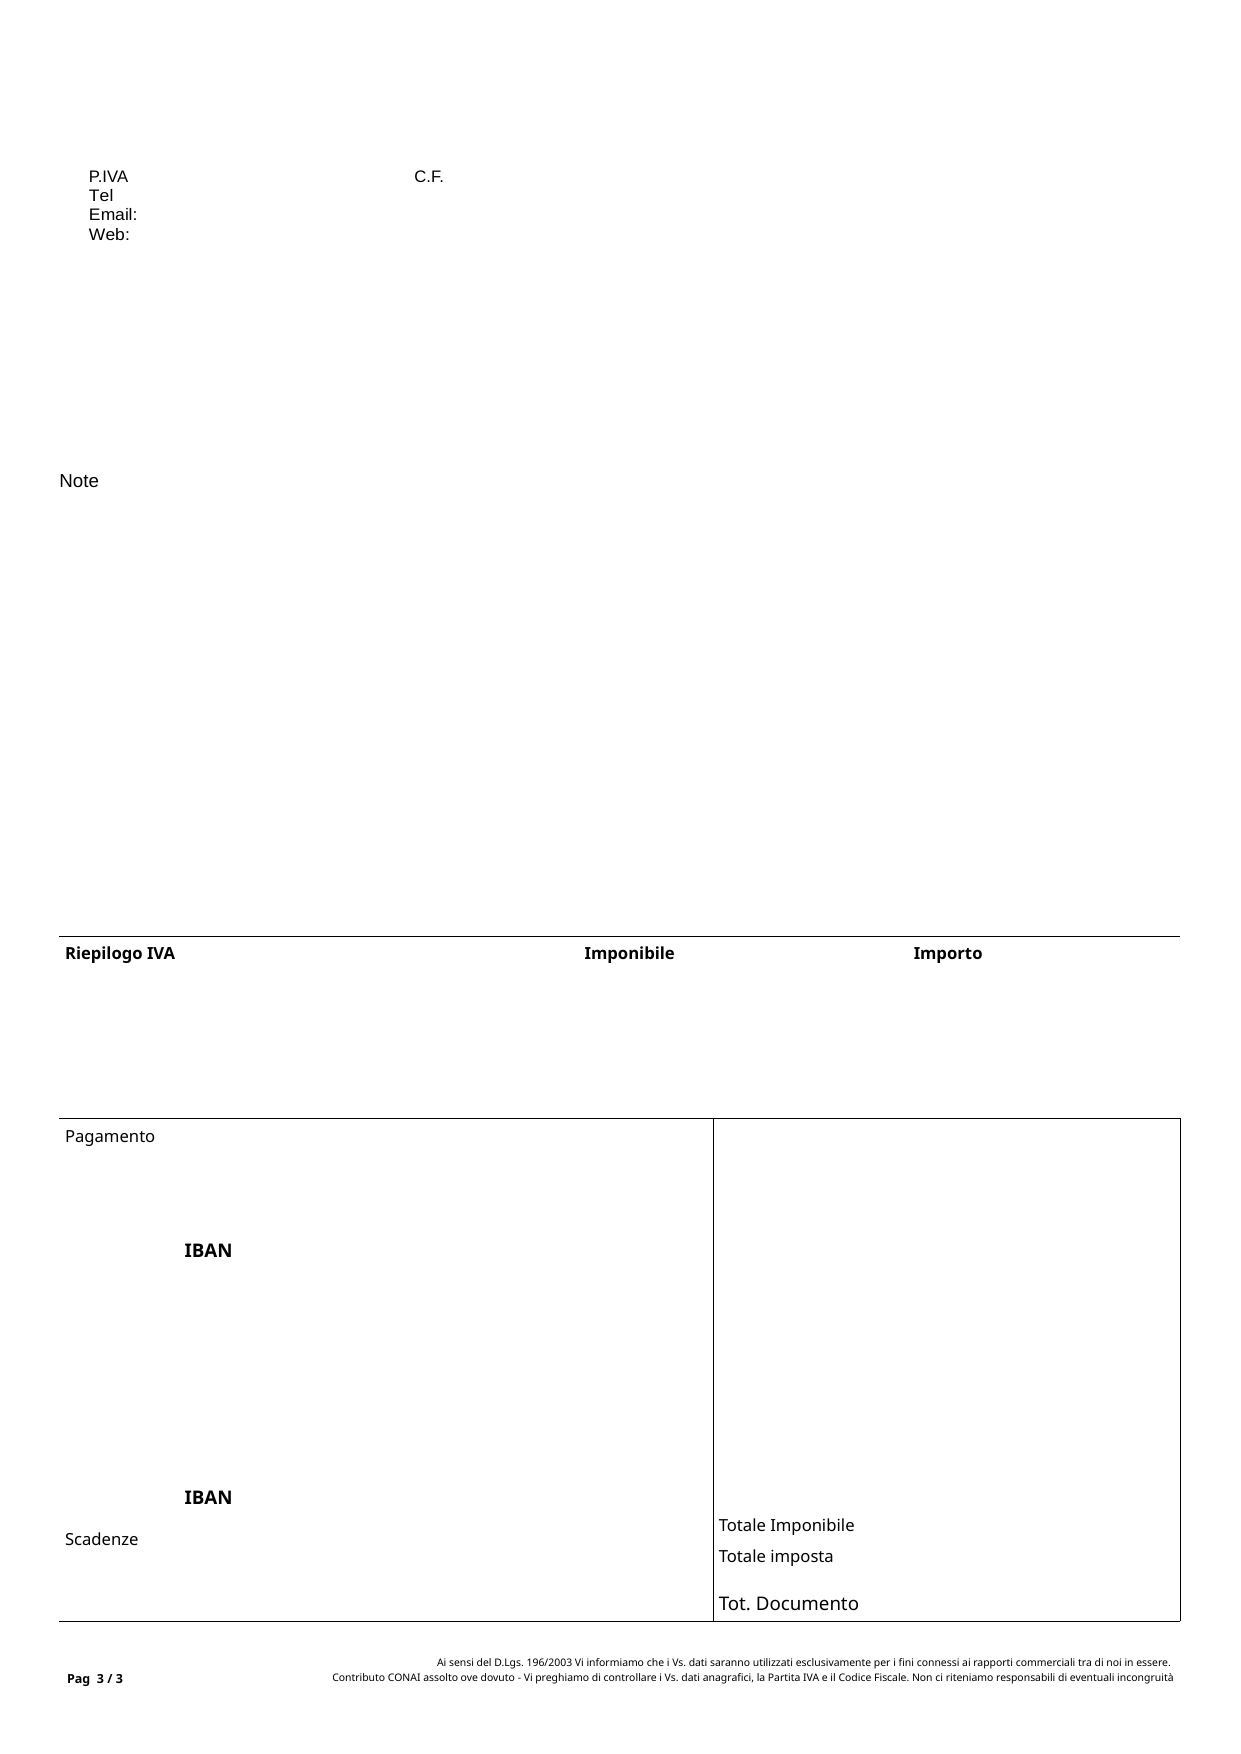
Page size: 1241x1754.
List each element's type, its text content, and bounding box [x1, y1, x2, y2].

text <if test="o.comment"> [59, 447, 1181, 470]
table_header <if test="line.quantity != 0.00"><italian_number(line.price_unit, precision=2)></if> [768, 294, 886, 384]
text </for> [59, 402, 1181, 419]
text </for> [59, 384, 1181, 402]
table_header <line.uos_id and line.uos_id.name or ''> [620, 294, 679, 384]
table_header <if test="line.quantity != 0.00"><("%1.0f" % line.quantity) or 0.00></if> [679, 294, 767, 384]
text Note [59, 470, 1181, 492]
text </if> [59, 513, 1181, 536]
table_header <line.name or ''> <if test="line.advance_id">Rif. Fattura n. <line.advance_id.number> del <line.advance_id.date_invoice and formatLang(line.advance_id.date_invoice,date=True)></if> <if test="line.note"><line.note or ''></if> [148, 294, 620, 384]
text <o.comment or ''> [59, 492, 1181, 513]
table_header <if test="line.quantity != 0.00"><italian_number(line.price_subtotal, precision=2)></if> [992, 294, 1116, 384]
table_header <if test="line.quantity != 0.00"><if test="line.discount > 0"><formatLang(line.discount,digits=0)>%</if></if> [886, 294, 992, 384]
table_header <if test="line.quantity != 0.00"><line.invoice_line_tax_id and line.invoice_line_tax_id[0].description or ''></if> [1116, 294, 1181, 384]
table_header <line.product_id and line.product_id.code or ''> [59, 294, 147, 384]
